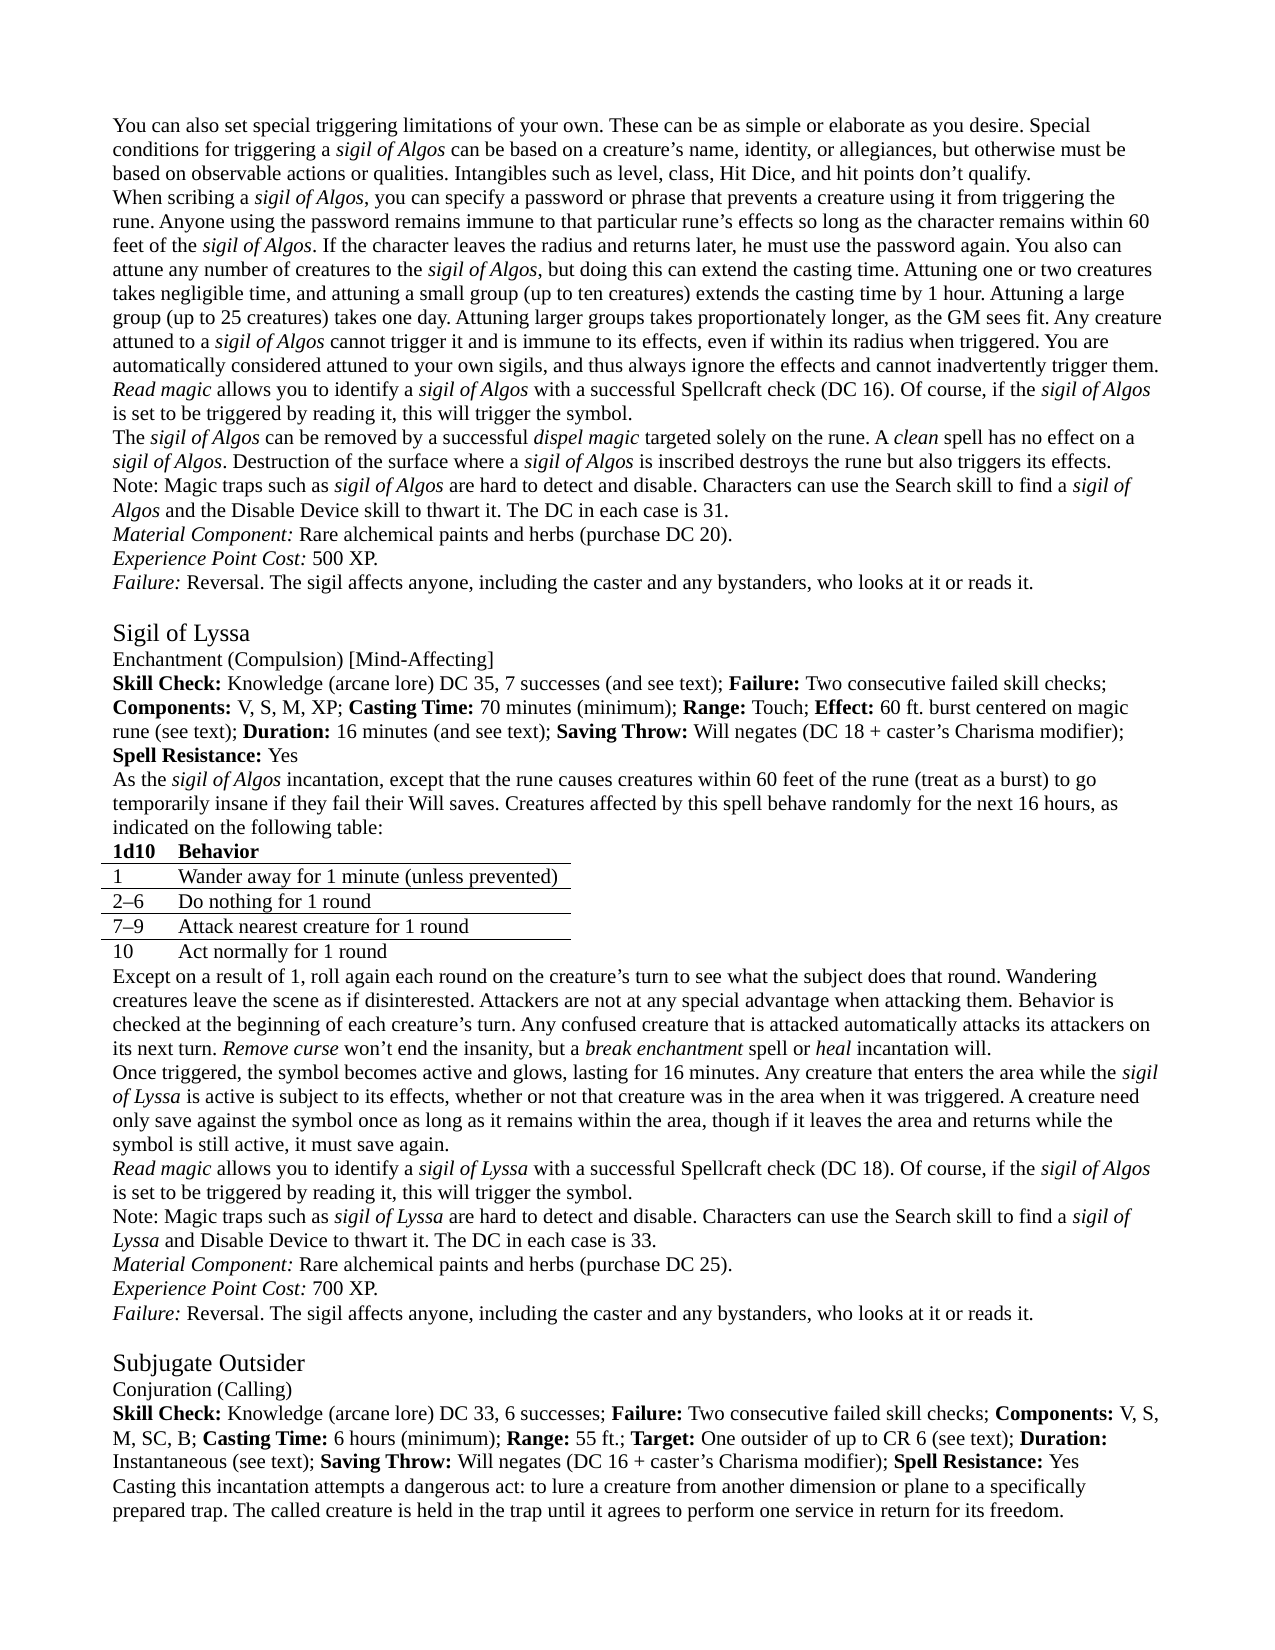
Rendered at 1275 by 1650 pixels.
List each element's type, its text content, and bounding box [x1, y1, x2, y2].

text Material Component: Rare alchemical paints and herbs (purchase DC 20). [112, 522, 1162, 546]
table_cell Wander away for 1 minute (unless prevented) [167, 864, 571, 888]
text Sigil of Lyssa [112, 618, 1162, 647]
text Once triggered, the symbol becomes active and glows, lasting for 16 minutes. Any creature that enters the area while the sigil of Lyssa is active is subject to its effects, whether or not that creature was in the area when it was triggered. A creature need only save against the symbol once as long as it remains within the area, though if it leaves the area and returns while the symbol is still active, it must save again. [112, 1060, 1162, 1156]
text When scribing a sigil of Algos, you can specify a password or phrase that prevents a creature using it from triggering the rune. Anyone using the password remains immune to that particular rune’s effects so long as the character remains within 60 feet of the sigil of Algos. If the character leaves the radius and returns later, he must use the password again. You also can attune any number of creatures to the sigil of Algos, but doing this can extend the casting time. Attuning one or two creatures takes negligible time, and attuning a small group (up to ten creatures) extends the casting time by 1 hour. Attuning a large group (up to 25 creatures) takes one day. Attuning larger groups takes proportionately longer, as the GM sees fit. Any creature attuned to a sigil of Algos cannot trigger it and is immune to its effects, even if within its radius when triggered. You are automatically considered attuned to your own sigils, and thus always ignore the effects and cannot inadvertently trigger them. [112, 185, 1162, 377]
text Failure: Reversal. The sigil affects anyone, including the caster and any bystanders, who looks at it or reads it. [112, 570, 1162, 594]
table_cell Do nothing for 1 round [167, 889, 571, 913]
text Note: Magic traps such as sigil of Algos are hard to detect and disable. Characters can use the Search skill to find a sigil of Algos and the Disable Device skill to thwart it. The DC in each case is 31. [112, 473, 1162, 522]
text Note: Magic traps such as sigil of Lyssa are hard to detect and disable. Characters can use the Search skill to find a sigil of Lyssa and Disable Device to thwart it. The DC in each case is 33. [112, 1204, 1162, 1252]
text Skill Check: Knowledge (arcane lore) DC 35, 7 successes (and see text); Failure: Two consecutive failed skill checks; Components: V, S, M, XP; Casting Time: 70 minutes (minimum); Range: Touch; Effect: 60 ft. burst centered on magic rune (see text); Duration: 16 minutes (and see text); Saving Throw: Will negates (DC 18 + caster’s Charisma modifier); Spell Resistance: Yes [112, 671, 1162, 767]
text Except on a result of 1, roll again each round on the creature’s turn to see what the subject does that round. Wandering creatures leave the scene as if disinterested. Attackers are not at any special advantage when attacking them. Behavior is checked at the beginning of each creature’s turn. Any confused creature that is attacked automatically attacks its attackers on its next turn. Remove curse won’t end the insanity, but a break enchantment spell or heal incantation will. [112, 963, 1162, 1060]
table_cell 2–6 [101, 889, 167, 913]
text Experience Point Cost: 500 XP. [112, 546, 1162, 570]
table_cell Act normally for 1 round [167, 940, 571, 963]
text Material Component: Rare alchemical paints and herbs (purchase DC 25). [112, 1252, 1162, 1276]
text Experience Point Cost: 700 XP. [112, 1276, 1162, 1300]
table_header 1d10 [101, 839, 167, 863]
table_cell 10 [101, 940, 167, 963]
text Conjuration (Calling) [112, 1377, 1162, 1401]
text Read magic allows you to identify a sigil of Algos with a successful Spellcraft check (DC 16). Of course, if the sigil of Algos is set to be triggered by reading it, this will trigger the symbol. [112, 377, 1162, 425]
text You can also set special triggering limitations of your own. These can be as simple or elaborate as you desire. Special conditions for triggering a sigil of Algos can be based on a creature’s name, identity, or allegiances, but otherwise must be based on observable actions or qualities. Intangibles such as level, class, Hit Dice, and hit points don’t qualify. [112, 112, 1162, 185]
text Skill Check: Knowledge (arcane lore) DC 33, 6 successes; Failure: Two consecutive failed skill checks; Components: V, S, M, SC, B; Casting Time: 6 hours (minimum); Range: 55 ft.; Target: One outsider of up to CR 6 (see text); Duration: Instantaneous (see text); Saving Throw: Will negates (DC 16 + caster’s Charisma modifier); Spell Resistance: Yes [112, 1401, 1162, 1473]
table_cell 7–9 [101, 914, 167, 938]
text Failure: Reversal. The sigil affects anyone, including the caster and any bystanders, who looks at it or reads it. [112, 1300, 1162, 1324]
text Subjugate Outsider [112, 1348, 1162, 1377]
table_cell 1 [101, 864, 167, 888]
table_cell Attack nearest creature for 1 round [167, 914, 571, 938]
text Casting this incantation attempts a dangerous act: to lure a creature from another dimension or plane to a specifically prepared trap. The called creature is held in the trap until it agrees to perform one service in return for its freedom. [112, 1473, 1162, 1522]
text Read magic allows you to identify a sigil of Lyssa with a successful Spellcraft check (DC 18). Of course, if the sigil of Algos is set to be triggered by reading it, this will trigger the symbol. [112, 1156, 1162, 1204]
table_header Behavior [167, 839, 571, 863]
text The sigil of Algos can be removed by a successful dispel magic targeted solely on the rune. A clean spell has no effect on a sigil of Algos. Destruction of the surface where a sigil of Algos is inscribed destroys the rune but also triggers its effects. [112, 425, 1162, 473]
text Enchantment (Compulsion) [Mind-Affecting] [112, 647, 1162, 671]
text As the sigil of Algos incantation, except that the rune causes creatures within 60 feet of the rune (treat as a burst) to go temporarily insane if they fail their Will saves. Creatures affected by this spell behave randomly for the next 16 hours, as indicated on the following table: [112, 767, 1162, 839]
